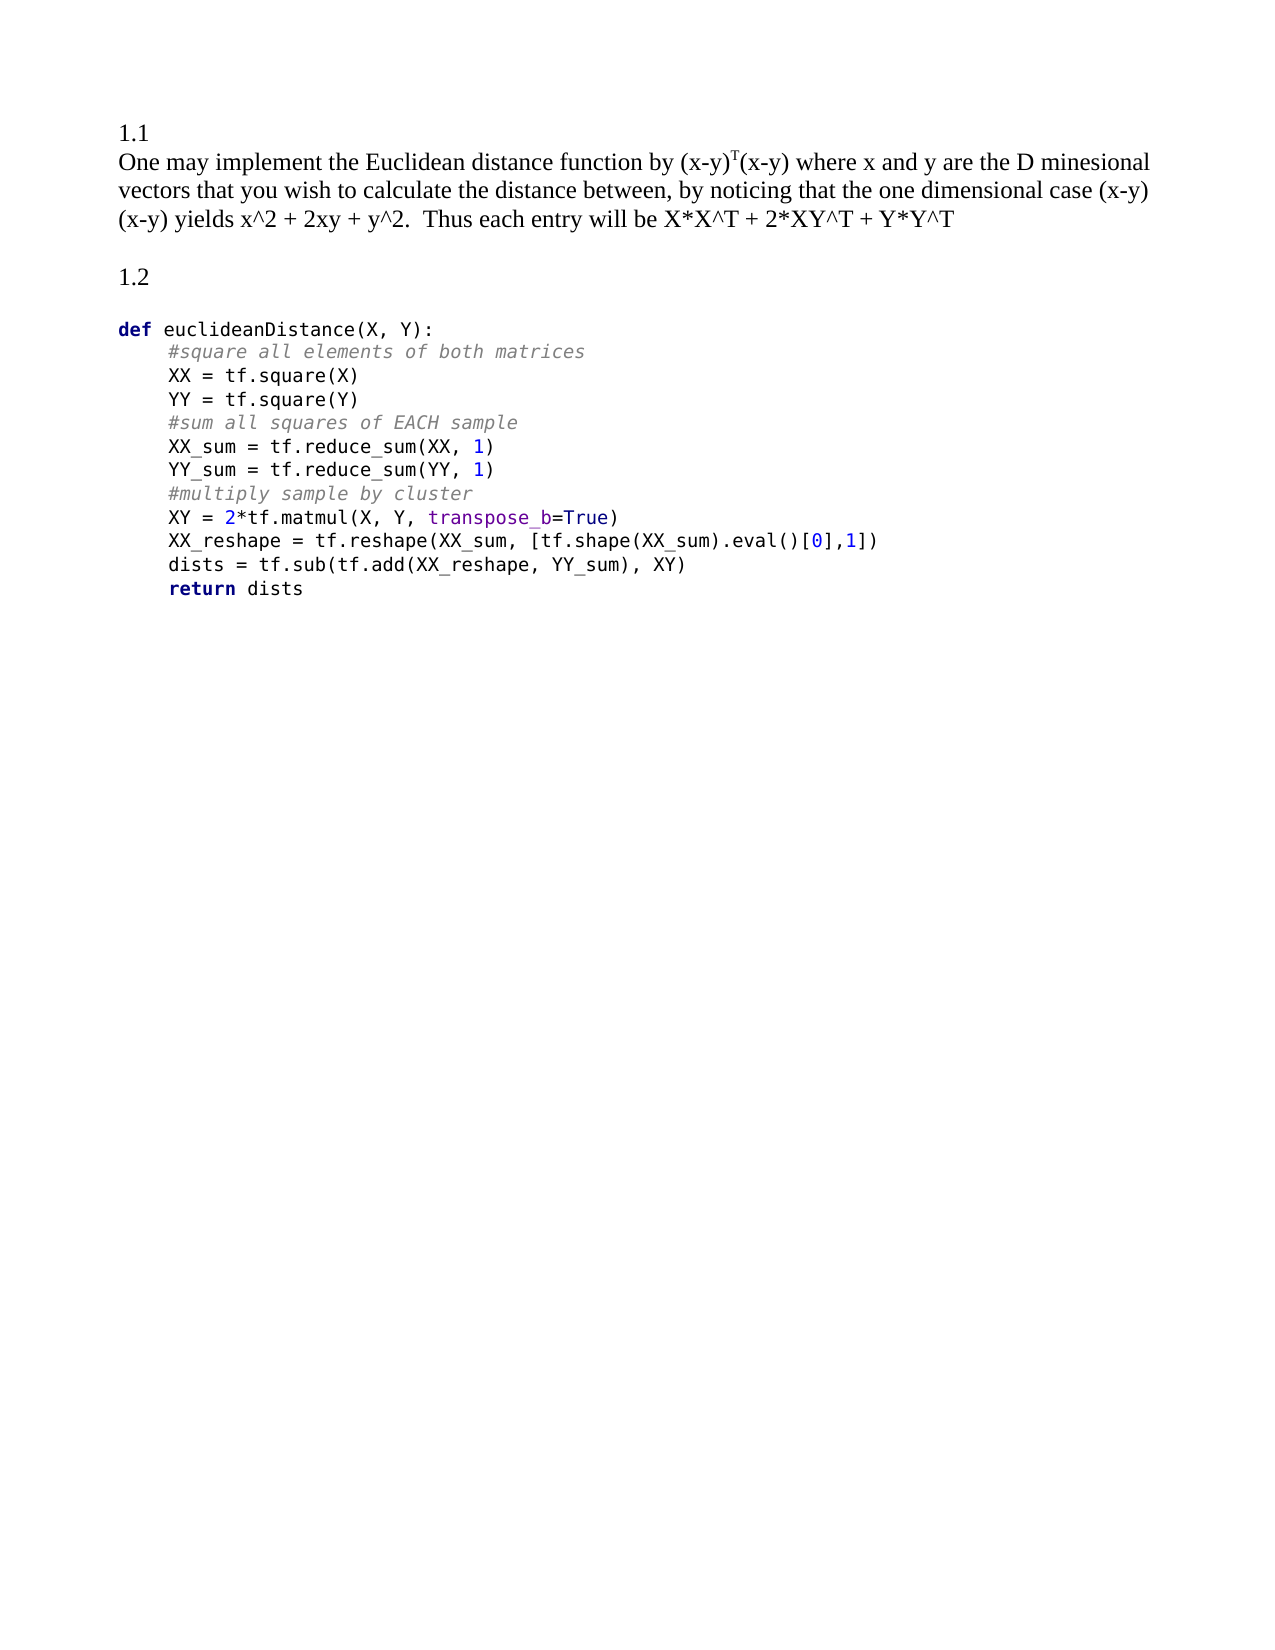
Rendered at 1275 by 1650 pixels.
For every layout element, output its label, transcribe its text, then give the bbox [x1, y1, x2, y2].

text 1.2 [118, 262, 1157, 291]
text One may implement the Euclidean distance function by (x-y)T(x-y) where x and y are the D minesional vectors that you wish to calculate the distance between, by noticing that the one dimensional case (x-y)(x-y) yields x^2 + 2xy + y^2. Thus each entry will be X*X^T + 2*XY^T + Y*Y^T [118, 147, 1157, 233]
text #multiply sample by cluster [118, 483, 1157, 507]
text XX_reshape = tf.reshape(XX_sum, [tf.shape(XX_sum).eval()[0],1]) [118, 530, 1157, 554]
text XX = tf.square(X) [118, 365, 1157, 388]
text def euclideanDistance(X, Y): [118, 319, 1157, 341]
text XY = 2*tf.matmul(X, Y, transpose_b=True) [118, 507, 1157, 530]
text 1.1 [118, 118, 1157, 147]
text YY = tf.square(Y) [118, 388, 1157, 412]
text YY_sum = tf.reduce_sum(YY, 1) [118, 459, 1157, 483]
text XX_sum = tf.reduce_sum(XX, 1) [118, 436, 1157, 459]
text #sum all squares of EACH sample [118, 412, 1157, 436]
text return dists [118, 578, 1157, 601]
text dists = tf.sub(tf.add(XX_reshape, YY_sum), XY) [118, 554, 1157, 578]
text #square all elements of both matrices [118, 341, 1157, 365]
